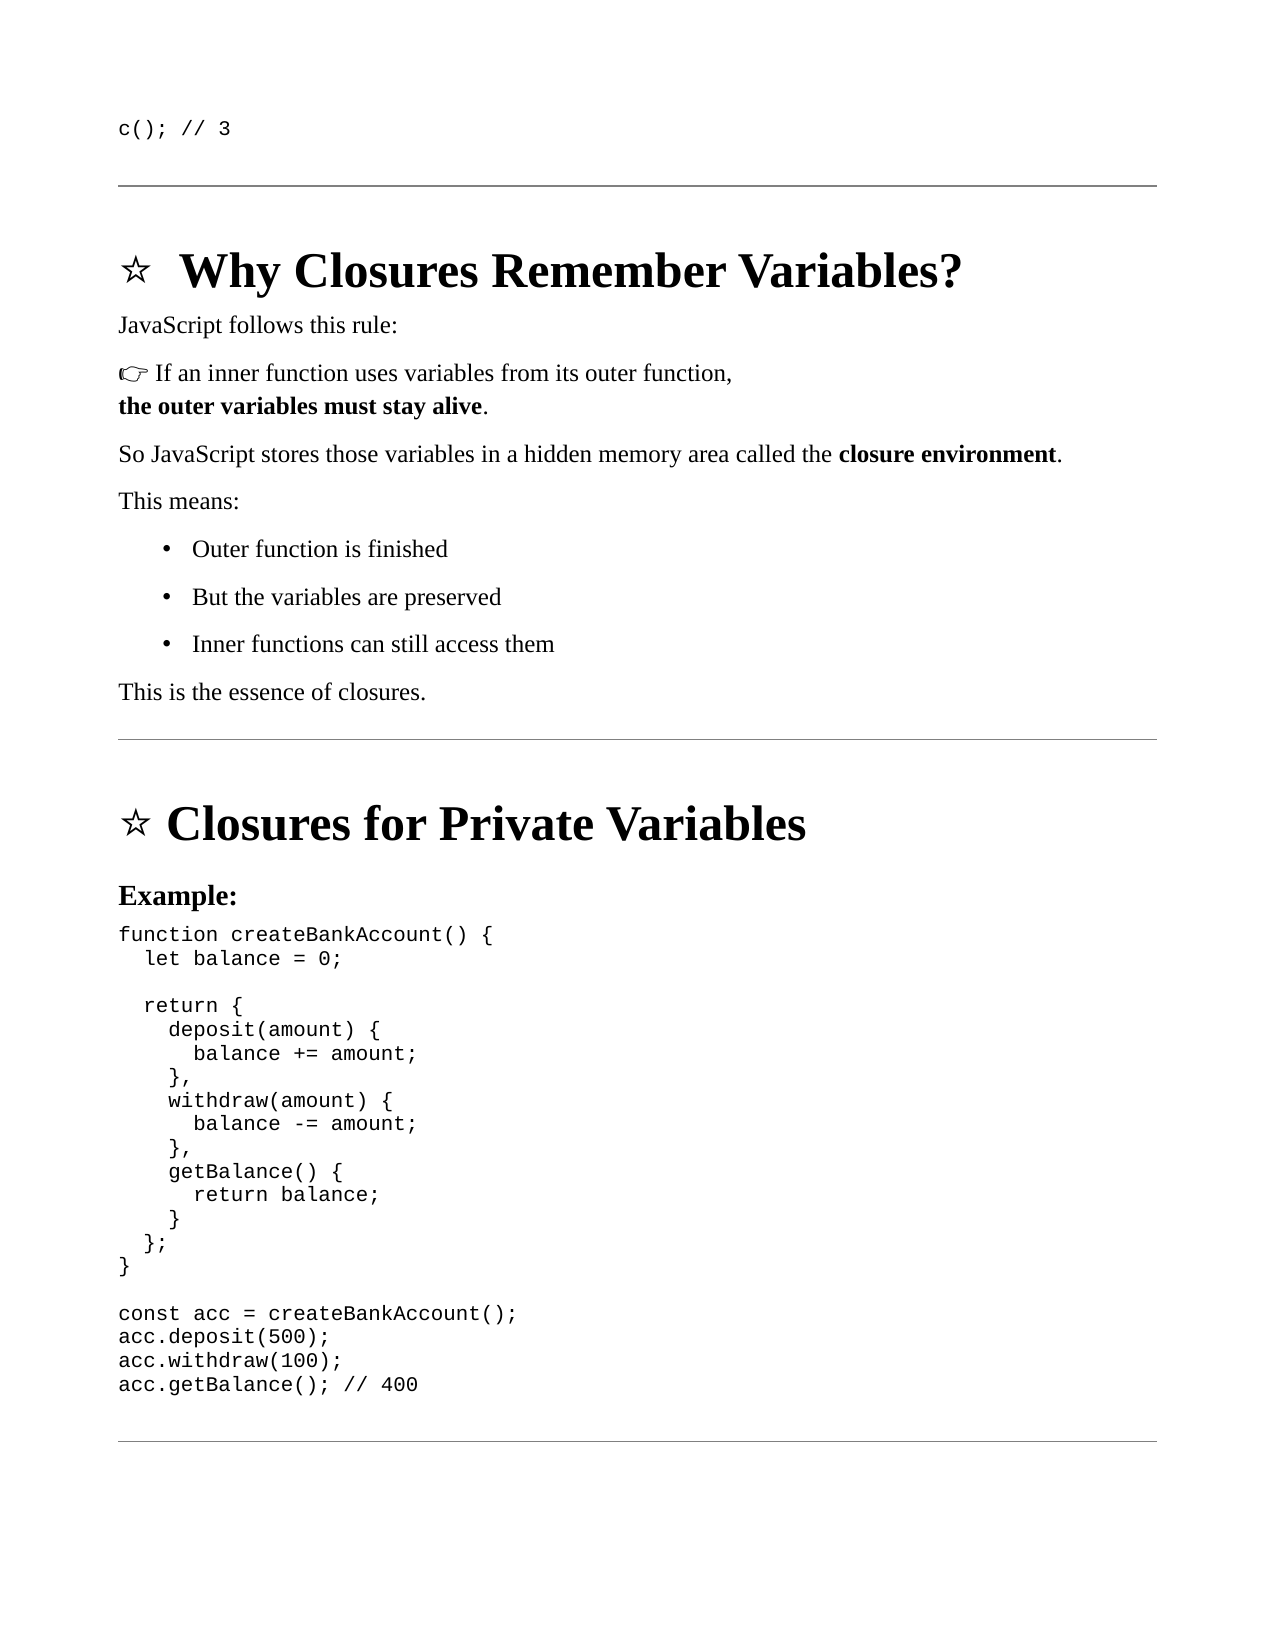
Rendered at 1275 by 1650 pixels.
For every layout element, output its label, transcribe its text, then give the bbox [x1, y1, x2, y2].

subtitle ⭐ Why Closures Remember Variables? [118, 241, 1157, 298]
text balance -= amount; [118, 1113, 1157, 1137]
text return { [118, 995, 1157, 1019]
text }, [118, 1066, 1157, 1090]
text } [118, 1208, 1157, 1232]
text JavaScript follows this rule: [118, 311, 1157, 339]
text let balance = 0; [118, 948, 1157, 972]
text }, [118, 1137, 1157, 1161]
text c(); // 3 [118, 118, 1157, 142]
text 👉 If an inner function uses variables from its outer function, the outer variables must stay alive. [118, 358, 1157, 420]
text This is the essence of closures. [118, 677, 1157, 706]
text return balance; [118, 1184, 1157, 1208]
text }; [118, 1232, 1157, 1255]
text acc.withdraw(100); [118, 1350, 1157, 1373]
text const acc = createBankAccount(); [118, 1303, 1157, 1326]
list Outer function is finished [162, 534, 1157, 563]
subtitle Example: [118, 878, 1157, 912]
text acc.getBalance(); // 400 [118, 1373, 1157, 1397]
text So JavaScript stores those variables in a hidden memory area called the closure environment. [118, 439, 1157, 467]
list But the variables are preserved [162, 582, 1157, 610]
text function createBankAccount() { [118, 924, 1157, 948]
text This means: [118, 486, 1157, 515]
text acc.deposit(500); [118, 1326, 1157, 1350]
list Inner functions can still access them [162, 629, 1157, 658]
subtitle ⭐ Closures for Private Variables [118, 794, 1157, 851]
text withdraw(amount) { [118, 1090, 1157, 1113]
text deposit(amount) { [118, 1019, 1157, 1042]
text } [118, 1255, 1157, 1279]
text balance += amount; [118, 1042, 1157, 1066]
text getBalance() { [118, 1161, 1157, 1184]
